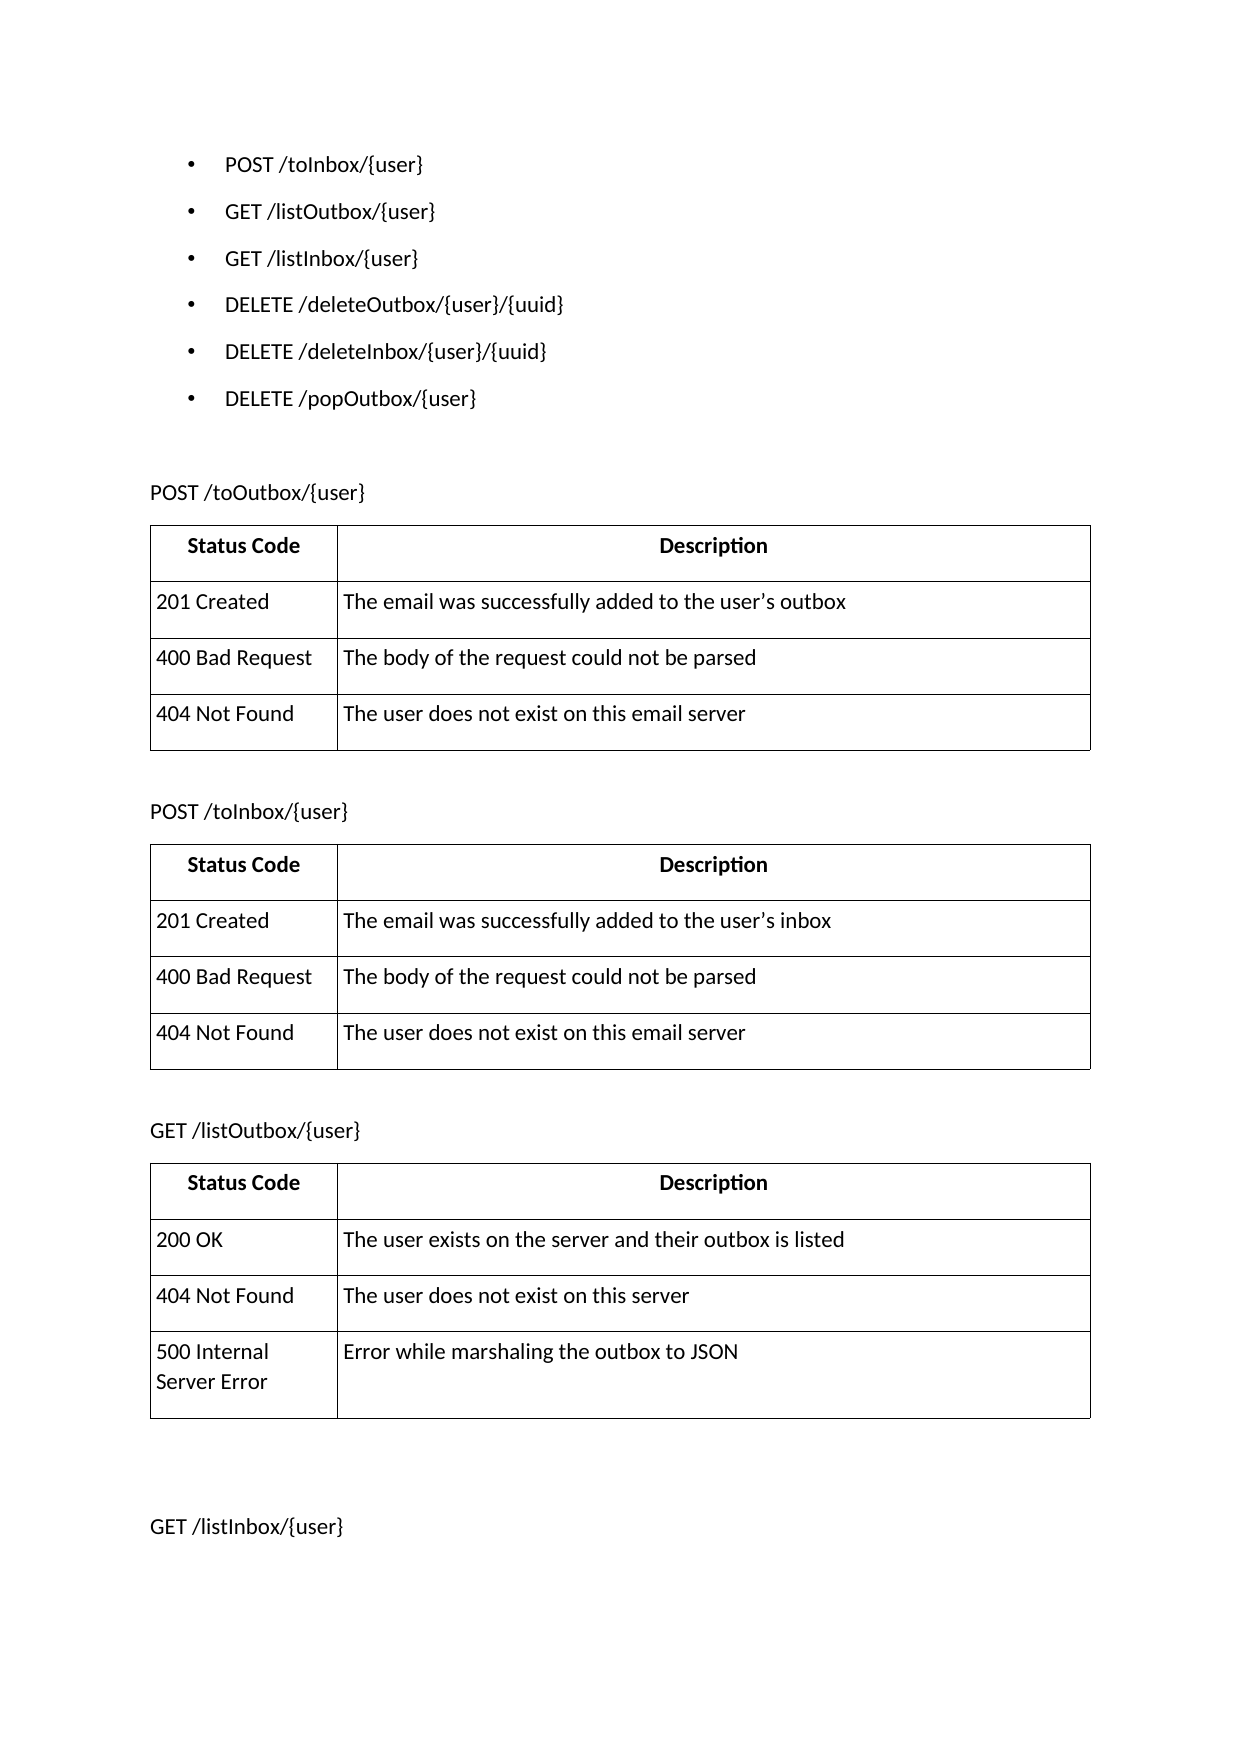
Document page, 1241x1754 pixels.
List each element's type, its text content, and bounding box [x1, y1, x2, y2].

table_header Status Code [151, 845, 337, 900]
list POST /toInbox/{user} [187, 150, 1090, 178]
table_cell 500 Internal Server Error [151, 1332, 337, 1418]
table_cell 400 Bad Request [151, 957, 337, 1013]
table_header Description [338, 845, 1090, 900]
table_cell Error while marshaling the outbox to JSON [338, 1332, 1090, 1418]
table_header Status Code [151, 1164, 337, 1219]
table_cell The email was successfully added to the user’s outbox [338, 582, 1090, 637]
table_cell The body of the request could not be parsed [338, 639, 1090, 694]
table_cell The email was successfully added to the user’s inbox [338, 901, 1090, 956]
table_header Status Code [151, 526, 337, 581]
table_cell The user does not exist on this email server [338, 1014, 1090, 1069]
table_cell 404 Not Found [151, 1276, 337, 1331]
table_header Description [338, 526, 1090, 581]
text POST /toOutbox/{user} [150, 478, 1090, 506]
table_cell The body of the request could not be parsed [338, 957, 1090, 1013]
list DELETE /popOutbox/{user} [187, 384, 1090, 412]
list DELETE /deleteInbox/{user}/{uuid} [187, 337, 1090, 366]
list GET /listOutbox/{user} [187, 197, 1090, 225]
table_cell 404 Not Found [151, 695, 337, 750]
text GET /listInbox/{user} [150, 1512, 1090, 1540]
list GET /listInbox/{user} [187, 244, 1090, 272]
table_cell 200 OK [151, 1220, 337, 1275]
table_header Description [338, 1164, 1090, 1219]
table_cell The user does not exist on this email server [338, 695, 1090, 750]
table_cell 201 Created [151, 901, 337, 956]
table_cell 404 Not Found [151, 1014, 337, 1069]
text POST /toInbox/{user} [150, 797, 1090, 825]
list DELETE /deleteOutbox/{user}/{uuid} [187, 291, 1090, 319]
table_cell The user exists on the server and their outbox is listed [338, 1220, 1090, 1275]
table_cell 400 Bad Request [151, 639, 337, 694]
text GET /listOutbox/{user} [150, 1116, 1090, 1144]
table_cell 201 Created [151, 582, 337, 637]
table_cell The user does not exist on this server [338, 1276, 1090, 1331]
